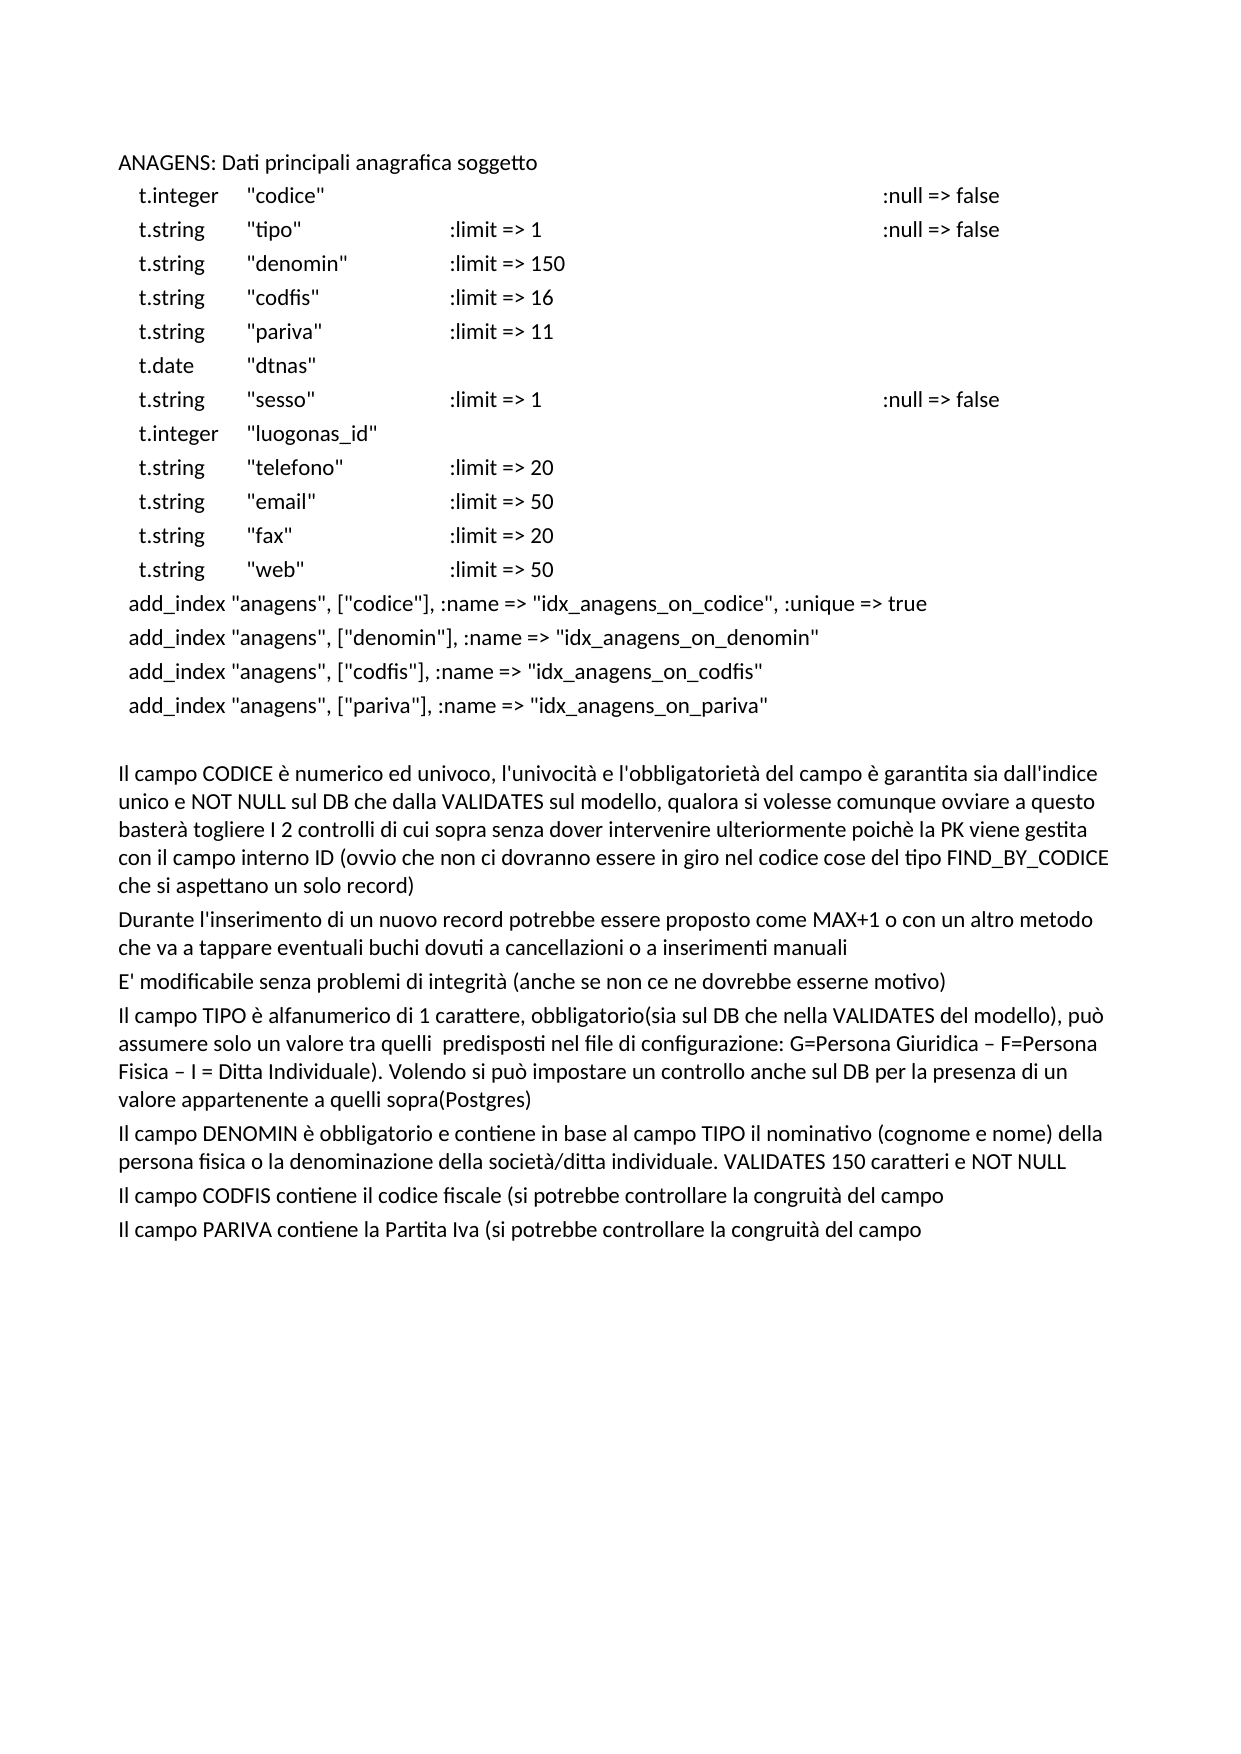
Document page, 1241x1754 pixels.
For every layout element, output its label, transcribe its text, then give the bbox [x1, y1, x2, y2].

text t.string "telefono" :limit => 20 [118, 453, 1122, 481]
text t.integer "codice" :null => false [118, 182, 1122, 209]
text t.string "email" :limit => 50 [118, 487, 1122, 515]
text t.date "dtnas" [118, 351, 1122, 379]
text add_index "anagens", ["codfis"], :name => "idx_anagens_on_codfis" [118, 657, 1122, 685]
text t.integer "luogonas_id" [118, 419, 1122, 447]
text Il campo PARIVA contiene la Partita Iva (si potrebbe controllare la congruità del campo [118, 1215, 1122, 1243]
text add_index "anagens", ["pariva"], :name => "idx_anagens_on_pariva" [118, 691, 1122, 719]
text t.string "sesso" :limit => 1 :null => false [118, 385, 1122, 413]
text add_index "anagens", ["denomin"], :name => "idx_anagens_on_denomin" [118, 623, 1122, 651]
text t.string "codfis" :limit => 16 [118, 283, 1122, 311]
text ANAGENS: Dati principali anagrafica soggetto [118, 148, 1122, 176]
text t.string "pariva" :limit => 11 [118, 317, 1122, 345]
text Durante l'inserimento di un nuovo record potrebbe essere proposto come MAX+1 o con un altro metodo che va a tappare eventuali buchi dovuti a cancellazioni o a inserimenti manuali [118, 905, 1122, 961]
text add_index "anagens", ["codice"], :name => "idx_anagens_on_codice", :unique => true [118, 589, 1122, 617]
text t.string "tipo" :limit => 1 :null => false [118, 216, 1122, 243]
text Il campo DENOMIN è obbligatorio e contiene in base al campo TIPO il nominativo (cognome e nome) della persona fisica o la denominazione della società/ditta individuale. VALIDATES 150 caratteri e NOT NULL [118, 1119, 1122, 1175]
text E' modificabile senza problemi di integrità (anche se non ce ne dovrebbe esserne motivo) [118, 967, 1122, 995]
text Il campo CODFIS contiene il codice fiscale (si potrebbe controllare la congruità del campo [118, 1181, 1122, 1209]
text t.string "web" :limit => 50 [118, 555, 1122, 583]
text t.string "denomin" :limit => 150 [118, 249, 1122, 277]
text Il campo TIPO è alfanumerico di 1 carattere, obbligatorio(sia sul DB che nella VALIDATES del modello), può assumere solo un valore tra quelli predisposti nel file di configurazione: G=Persona Giuridica – F=Persona Fisica – I = Ditta Individuale). Volendo si può impostare un controllo anche sul DB per la presenza di un valore appartenente a quelli sopra(Postgres) [118, 1001, 1122, 1113]
text Il campo CODICE è numerico ed univoco, l'univocità e l'obbligatorietà del campo è garantita sia dall'indice unico e NOT NULL sul DB che dalla VALIDATES sul modello, qualora si volesse comunque ovviare a questo basterà togliere I 2 controlli di cui sopra senza dover intervenire ulteriormente poichè la PK viene gestita con il campo interno ID (ovvio che non ci dovranno essere in giro nel codice cose del tipo FIND_BY_CODICE che si aspettano un solo record) [118, 759, 1122, 899]
text t.string "fax" :limit => 20 [118, 521, 1122, 549]
